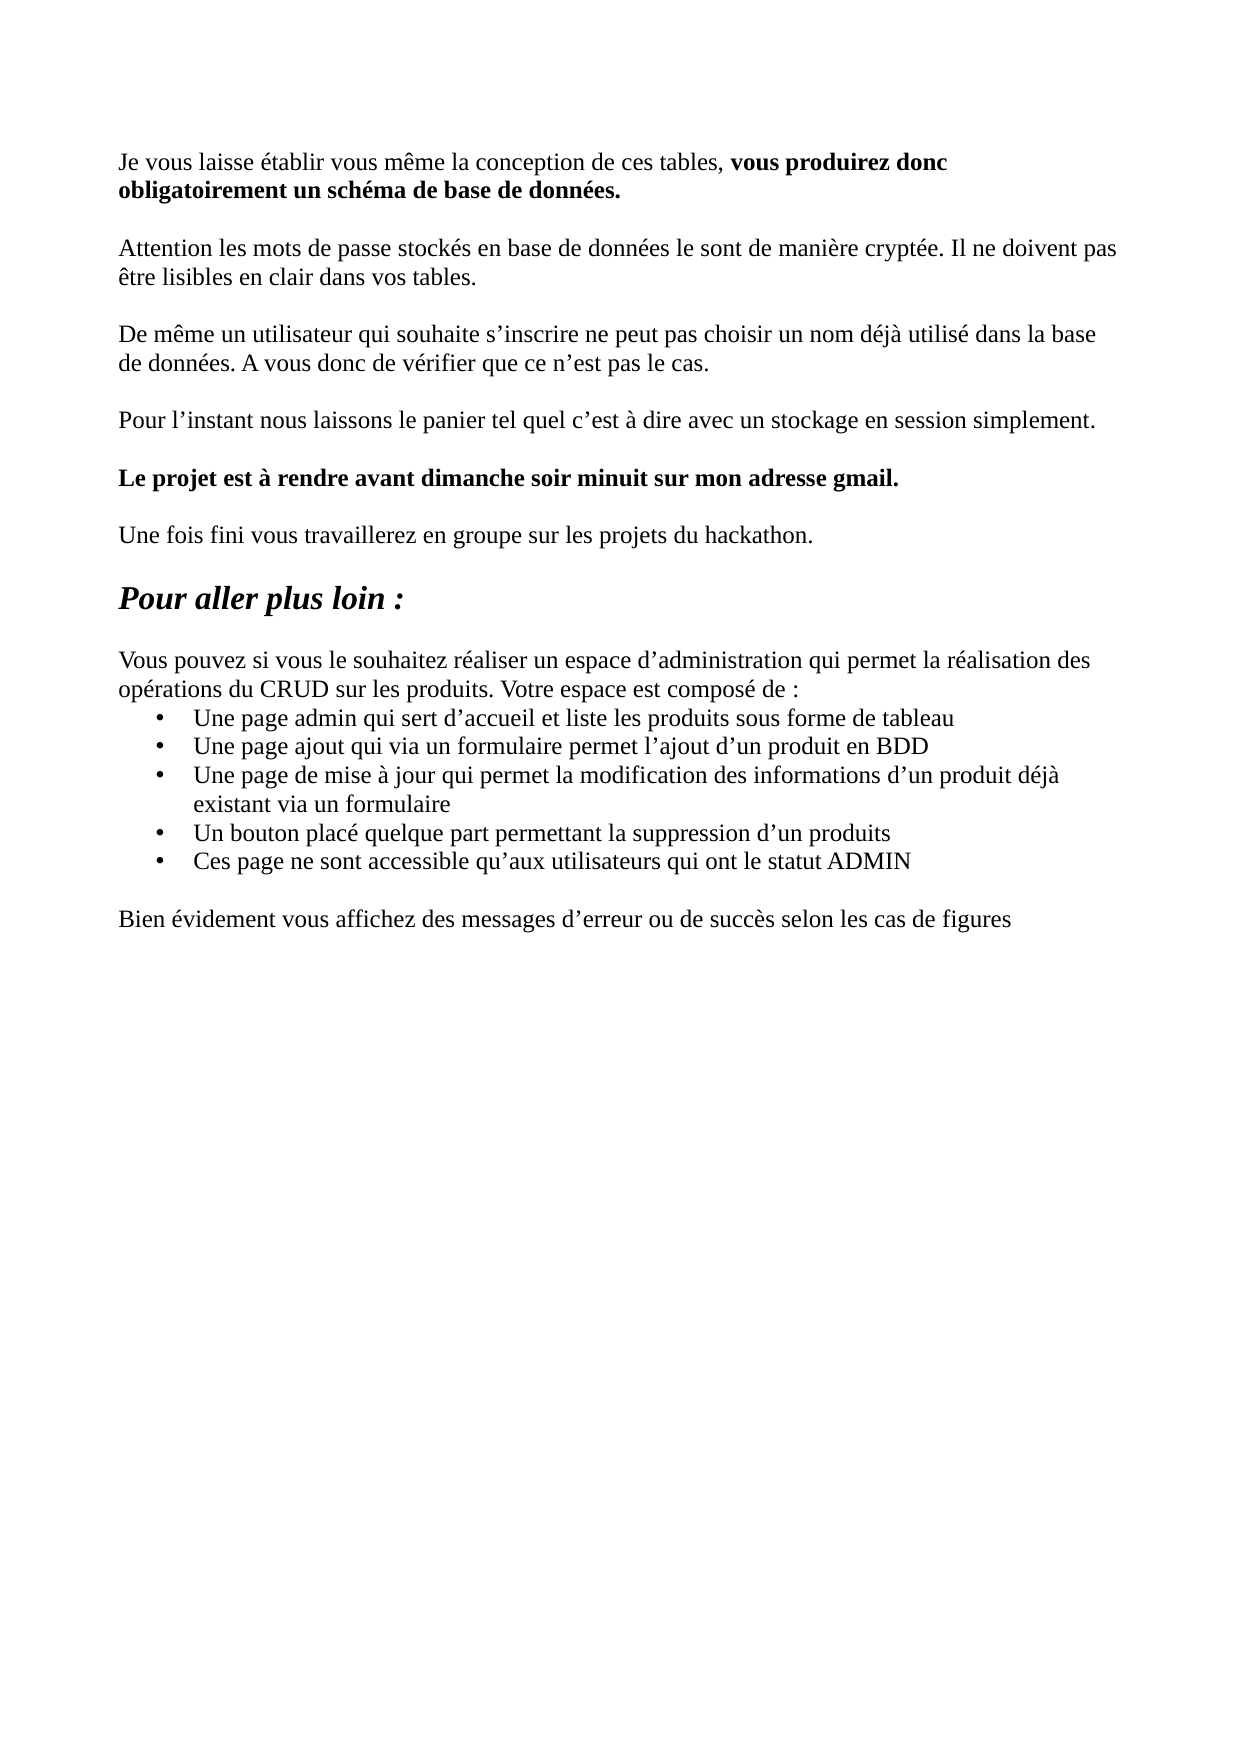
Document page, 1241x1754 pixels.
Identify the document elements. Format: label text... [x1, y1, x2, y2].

text Le projet est à rendre avant dimanche soir minuit sur mon adresse gmail. [118, 463, 1122, 492]
text Attention les mots de passe stockés en base de données le sont de manière cryptée. Il ne doivent pas être lisibles en clair dans vos tables. [118, 233, 1122, 291]
list Ces page ne sont accessible qu’aux utilisateurs qui ont le statut ADMIN [156, 846, 1122, 875]
list Un bouton placé quelque part permettant la suppression d’un produits [156, 818, 1122, 846]
list Une page ajout qui via un formulaire permet l’ajout d’un produit en BDD [156, 731, 1122, 760]
text Vous pouvez si vous le souhaitez réaliser un espace d’administration qui permet la réalisation des opérations du CRUD sur les produits. Votre espace est composé de : [118, 645, 1122, 703]
text Pour aller plus loin : [118, 578, 1122, 616]
text Je vous laisse établir vous même la conception de ces tables, vous produirez donc obligatoirement un schéma de base de données. [118, 147, 1122, 204]
text Une fois fini vous travaillerez en groupe sur les projets du hackathon. [118, 521, 1122, 549]
list Une page admin qui sert d’accueil et liste les produits sous forme de tableau [156, 703, 1122, 731]
text Pour l’instant nous laissons le panier tel quel c’est à dire avec un stockage en session simplement. [118, 406, 1122, 434]
text De même un utilisateur qui souhaite s’inscrire ne peut pas choisir un nom déjà utilisé dans la base de données. A vous donc de vérifier que ce n’est pas le cas. [118, 319, 1122, 377]
text Bien évidement vous affichez des messages d’erreur ou de succès selon les cas de figures [118, 904, 1122, 933]
list Une page de mise à jour qui permet la modification des informations d’un produit déjà existant via un formulaire [156, 760, 1122, 818]
